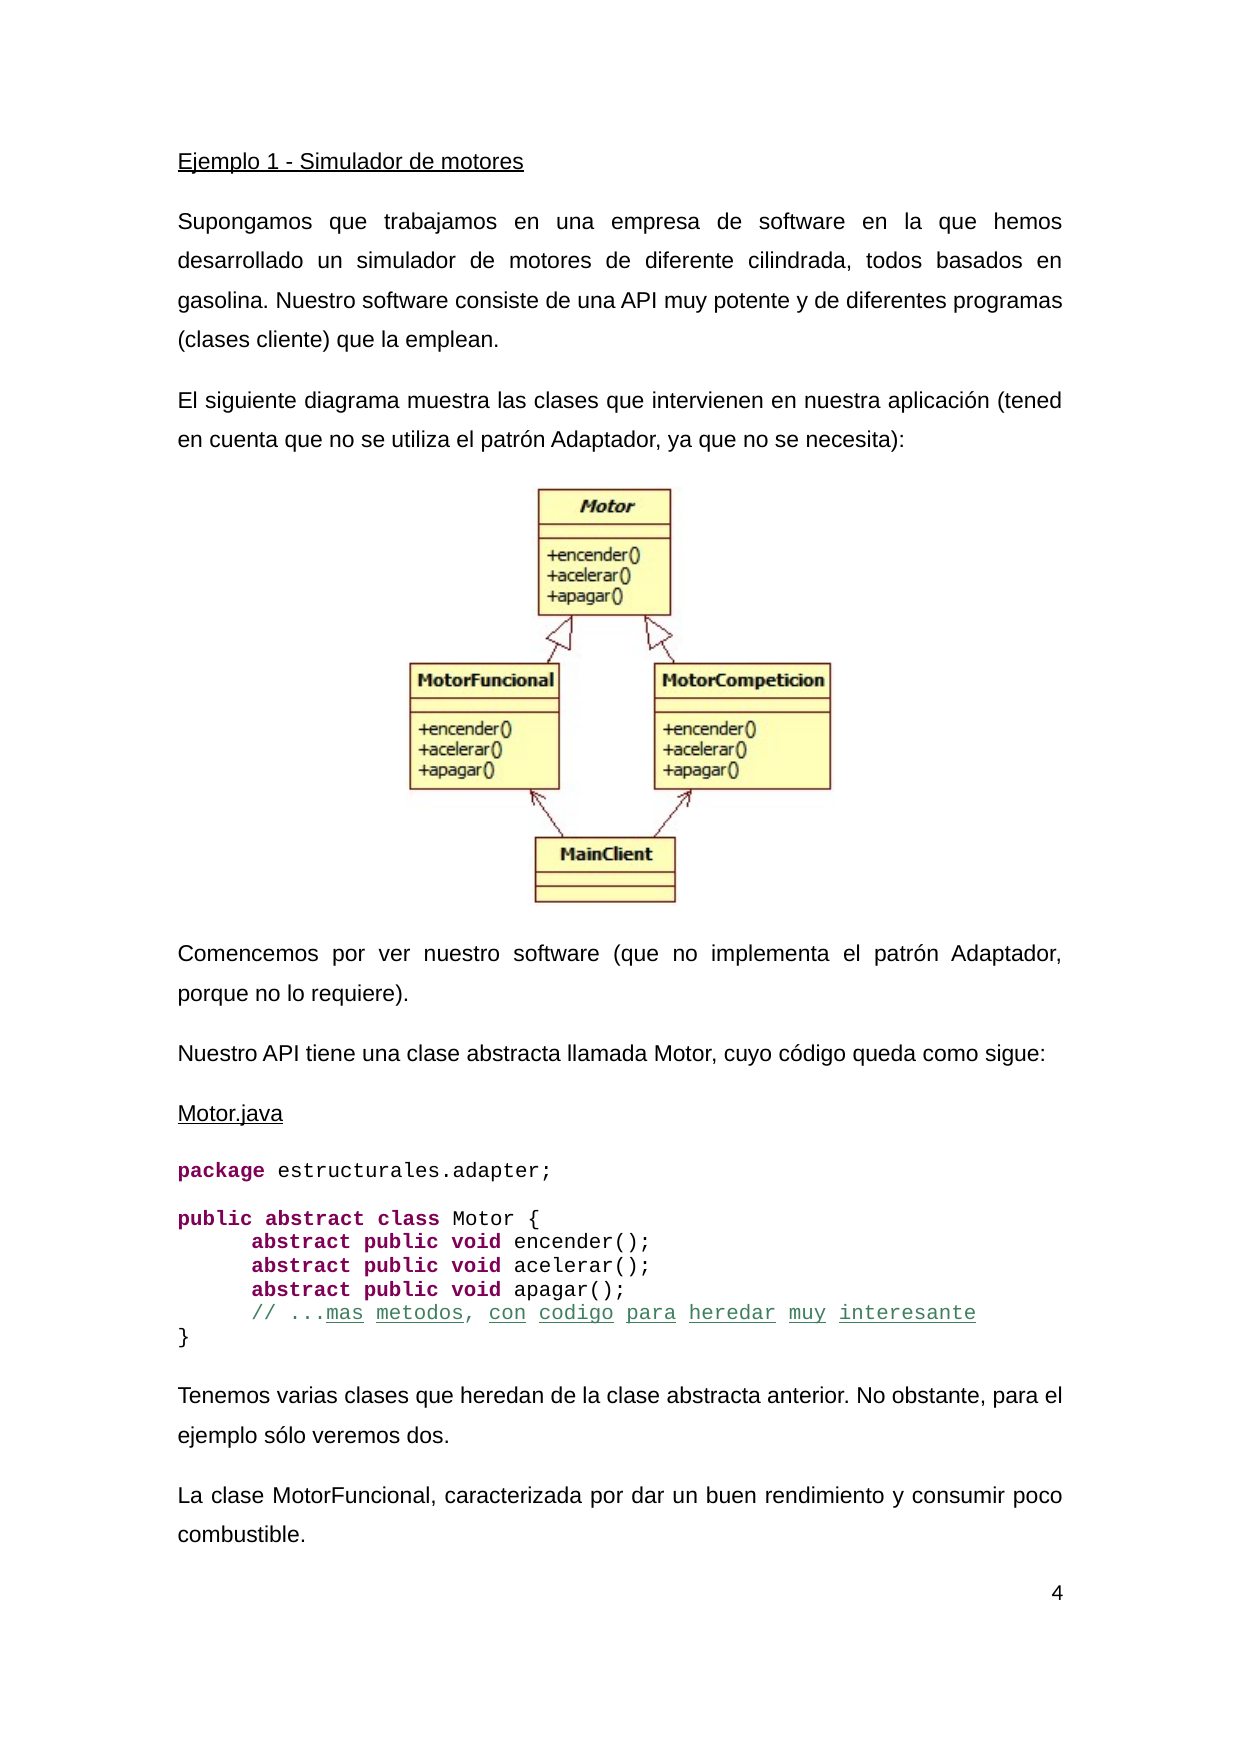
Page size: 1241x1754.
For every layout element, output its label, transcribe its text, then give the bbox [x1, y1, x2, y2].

text abstract public void acelerar(); [177, 1255, 1063, 1279]
text abstract public void apagar(); [177, 1279, 1063, 1302]
text // ...mas metodos, con codigo para heredar muy interesante [177, 1302, 1063, 1326]
text package estructurales.adapter; [177, 1160, 1063, 1184]
text Motor.java [177, 1100, 1063, 1126]
text Supongamos que trabajamos en una empresa de software en la que hemos desarrollado un simulador de motores de diferente cilindrada, todos basados en gasolina. Nuestro software consiste de una API muy potente y de diferentes programas (clases cliente) que la emplean. [177, 208, 1063, 353]
text abstract public void encender(); [177, 1231, 1063, 1255]
picture [405, 486, 835, 906]
text Tenemos varias clases que heredan de la clase abstracta anterior. No obstante, para el ejemplo sólo veremos dos. [177, 1382, 1063, 1448]
text public abstract class Motor { [177, 1208, 1063, 1231]
text La clase MotorFuncional, caracterizada por dar un buen rendimiento y consumir poco combustible. [177, 1482, 1063, 1548]
text Nuestro API tiene una clase abstracta llamada Motor, cuyo código queda como sigue: [177, 1040, 1063, 1066]
text Ejemplo 1 - Simulador de motores [177, 148, 1063, 174]
text Comencemos por ver nuestro software (que no implementa el patrón Adaptador, porque no lo requiere). [177, 940, 1063, 1006]
text El siguiente diagrama muestra las clases que intervienen en nuestra aplicación (tened en cuenta que no se utiliza el patrón Adaptador, ya que no se necesita): [177, 387, 1063, 452]
text } [177, 1326, 1063, 1349]
